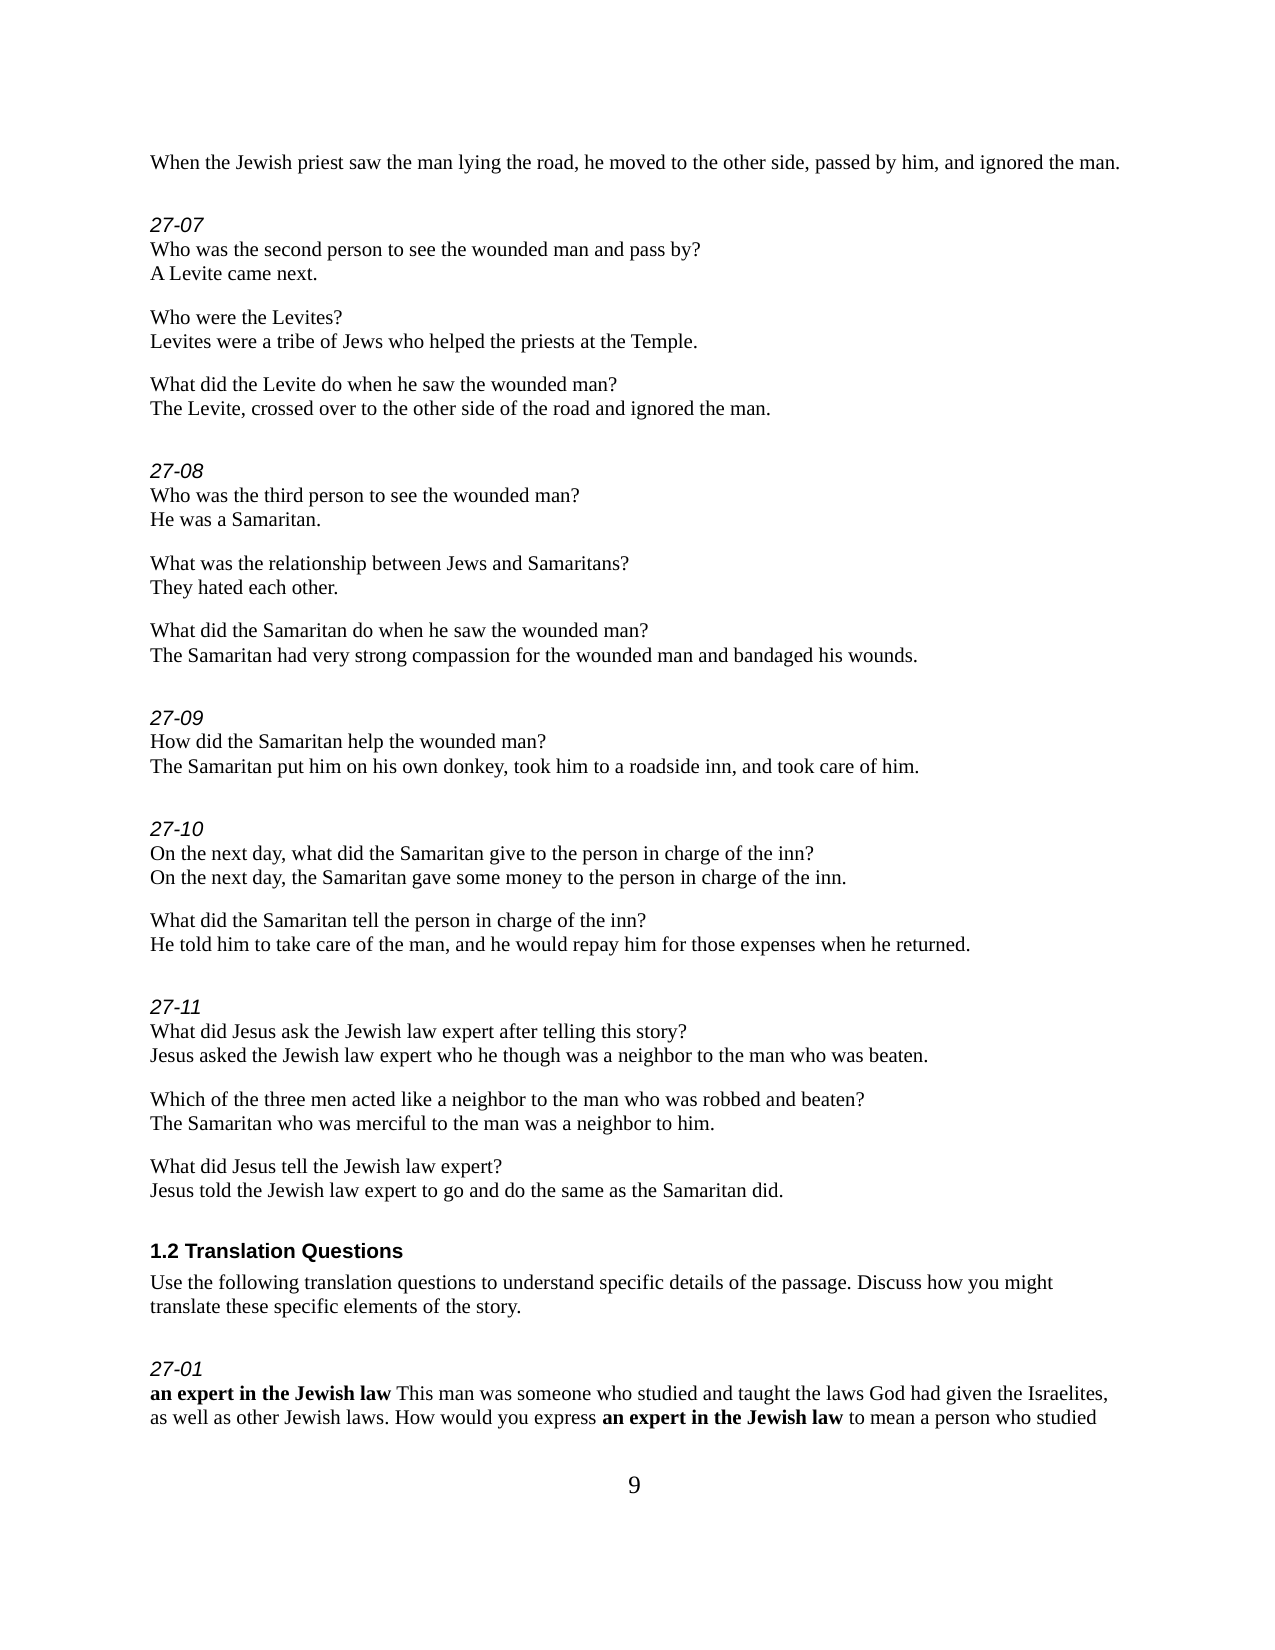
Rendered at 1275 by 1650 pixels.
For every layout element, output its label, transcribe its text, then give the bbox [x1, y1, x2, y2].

text How did the Samaritan help the wounded man? The Samaritan put him on his own donkey, took him to a roadside inn, and took care of him. [150, 729, 1125, 778]
text Use the following translation questions to understand specific details of the passage. Discuss how you might translate these specific elements of the story. [150, 1270, 1125, 1318]
text Who were the Levites? Levites were a tribe of Jews who helped the priests at the Temple. [150, 304, 1125, 353]
text an expert in the Jewish law This man was someone who studied and taught the laws God had given the Israelites, as well as other Jewish laws. How would you express an expert in the Jewish law to mean a person who studied [150, 1381, 1125, 1429]
text When the Jewish priest saw the man lying the road, he moved to the other side, passed by him, and ignored the man. [150, 150, 1125, 174]
subtitle 27-11 [150, 995, 1125, 1019]
text Who was the second person to see the wounded man and pass by? A Levite came next. [150, 237, 1125, 285]
subtitle 27-07 [150, 213, 1125, 237]
text What did Jesus tell the Jewish law expert? Jesus told the Jewish law expert to go and do the same as the Samaritan did. [150, 1154, 1125, 1202]
subtitle 27-10 [150, 817, 1125, 841]
text On the next day, what did the Samaritan give to the person in charge of the inn? On the next day, the Samaritan gave some money to the person in charge of the inn. [150, 841, 1125, 889]
subtitle 27-08 [150, 459, 1125, 483]
subtitle 27-01 [150, 1357, 1125, 1381]
text What did the Samaritan tell the person in charge of the inn? He told him to take care of the man, and he would repay him for those expenses when he returned. [150, 908, 1125, 956]
text What did the Samaritan do when he saw the wounded man? The Samaritan had very strong compassion for the wounded man and bandaged his wounds. [150, 618, 1125, 667]
text Who was the third person to see the wounded man? He was a Samaritan. [150, 483, 1125, 531]
text Which of the three men acted like a neighbor to the man who was robbed and beaten? The Samaritan who was merciful to the man was a neighbor to him. [150, 1087, 1125, 1135]
text What was the relationship between Jews and Samaritans? They hated each other. [150, 551, 1125, 599]
subtitle 27-09 [150, 706, 1125, 729]
text What did the Levite do when he saw the wounded man? The Levite, crossed over to the other side of the road and ignored the man. [150, 372, 1125, 420]
text What did Jesus ask the Jewish law expert after telling this story? Jesus asked the Jewish law expert who he though was a neighbor to the man who was beaten. [150, 1019, 1125, 1067]
subtitle 1.2 Translation Questions [150, 1238, 1125, 1262]
